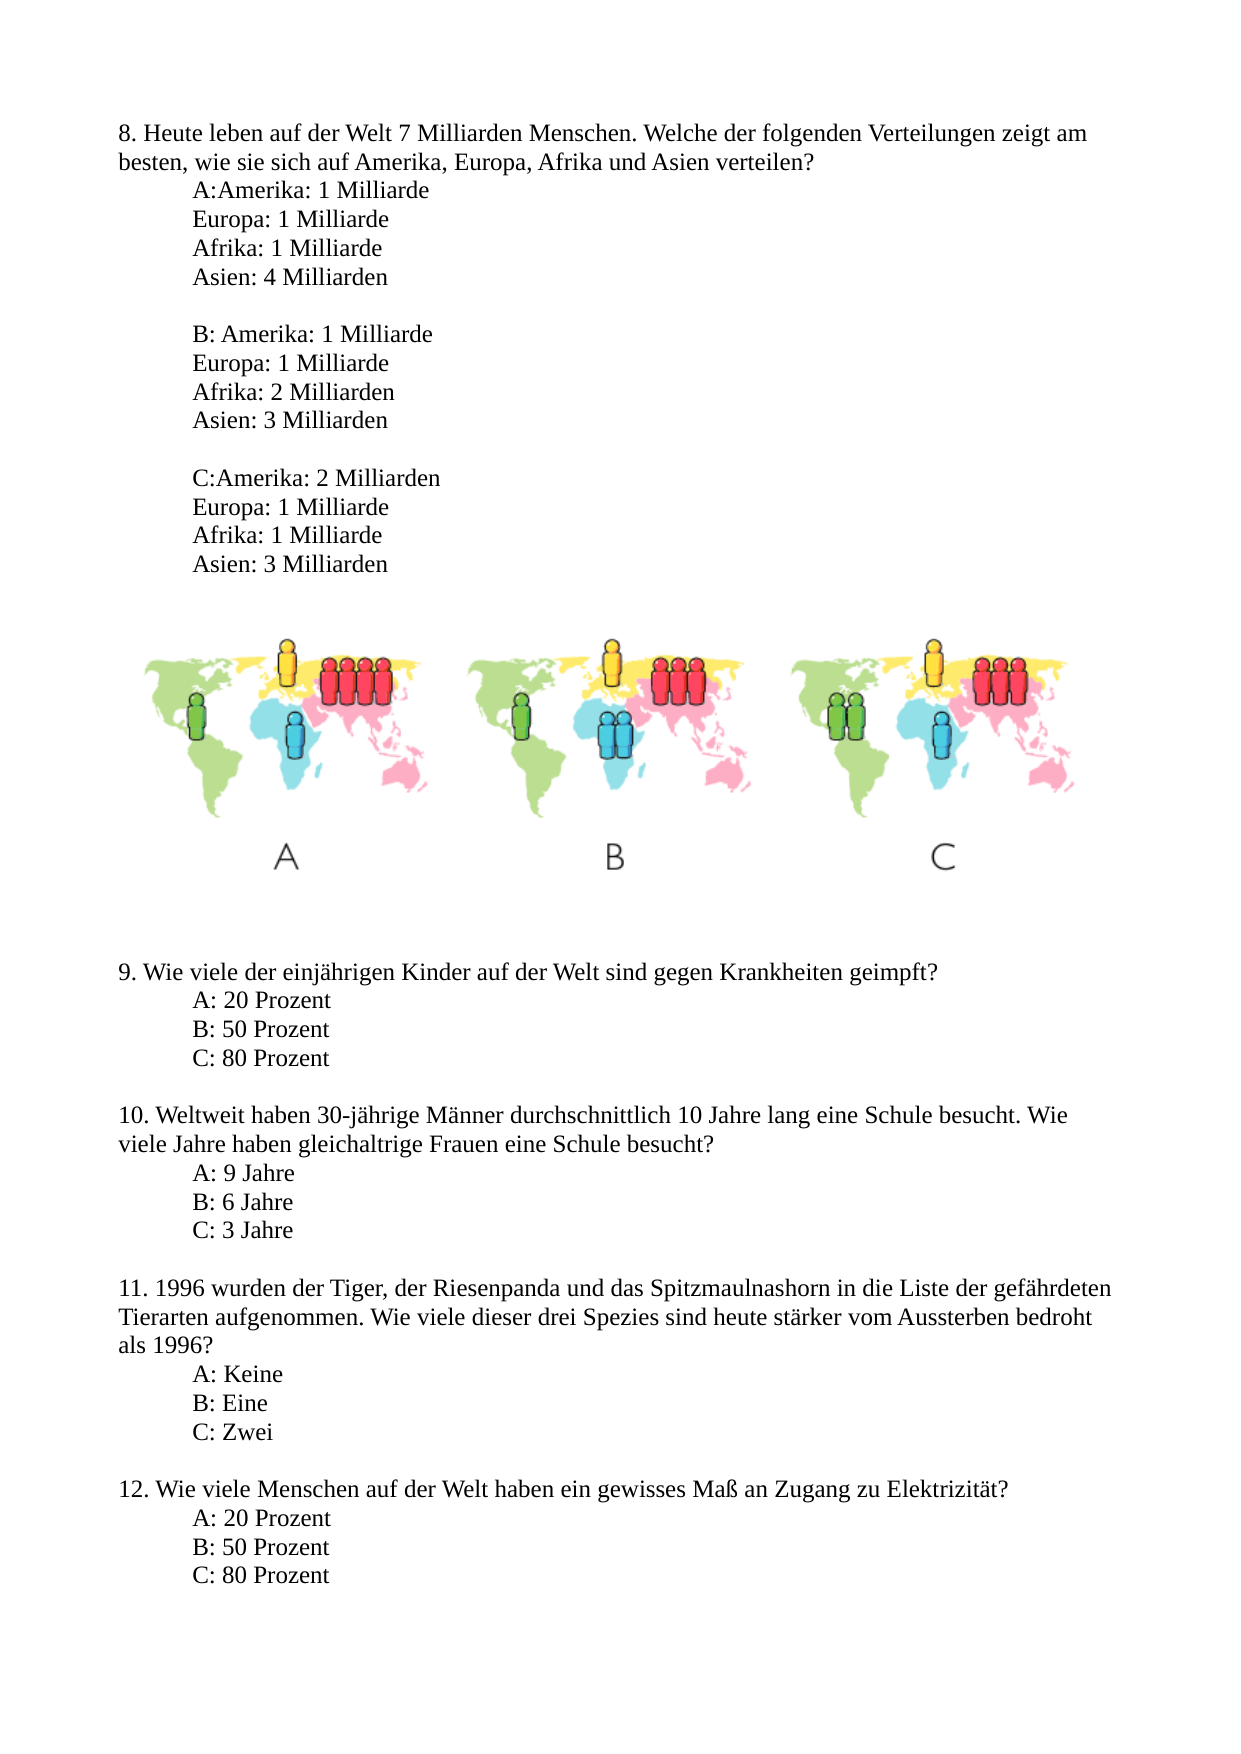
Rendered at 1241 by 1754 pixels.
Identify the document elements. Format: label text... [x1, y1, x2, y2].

text B: 50 Prozent [118, 1532, 1122, 1561]
text C: Zwei [118, 1417, 1122, 1446]
text A: 9 Jahre [118, 1158, 1122, 1187]
text B: 6 Jahre [118, 1187, 1122, 1216]
text Europa: 1 Milliarde [118, 204, 1122, 233]
text Afrika: 1 Milliarde [118, 521, 1122, 549]
text 11. 1996 wurden der Tiger, der Riesenpanda und das Spitzmaulnashorn in die Liste der gefährdeten Tierarten aufgenommen. Wie viele dieser drei Spezies sind heute stärker vom Aussterben bedroht als 1996? [118, 1273, 1122, 1359]
text A: 20 Prozent [118, 1503, 1122, 1532]
text B: Eine [118, 1388, 1122, 1417]
text Afrika: 2 Milliarden [118, 377, 1122, 406]
text 9. Wie viele der einjährigen Kinder auf der Welt sind gegen Krankheiten geimpft? [118, 957, 1122, 986]
text 12. Wie viele Menschen auf der Welt haben ein gewisses Maß an Zugang zu Elektrizität? [118, 1474, 1122, 1503]
text B: Amerika: 1 Milliarde [118, 319, 1122, 348]
text Asien: 3 Milliarden [118, 549, 1122, 578]
text Asien: 4 Milliarden [118, 262, 1122, 291]
picture [118, 635, 1123, 900]
text Europa: 1 Milliarde [118, 492, 1122, 521]
text C:Amerika: 2 Milliarden [118, 463, 1122, 492]
text A: 20 Prozent [118, 986, 1122, 1014]
text A:Amerika: 1 Milliarde [118, 176, 1122, 204]
text B: 50 Prozent [118, 1014, 1122, 1043]
text Asien: 3 Milliarden [118, 406, 1122, 434]
text C: 80 Prozent [118, 1043, 1122, 1072]
text Afrika: 1 Milliarde [118, 233, 1122, 262]
text 10. Weltweit haben 30-jährige Männer durchschnittlich 10 Jahre lang eine Schule besucht. Wie viele Jahre haben gleichaltrige Frauen eine Schule besucht? [118, 1101, 1122, 1158]
text Europa: 1 Milliarde [118, 348, 1122, 377]
text A: Keine [118, 1359, 1122, 1388]
text C: 80 Prozent [118, 1561, 1122, 1589]
text C: 3 Jahre [118, 1216, 1122, 1244]
text 8. Heute leben auf der Welt 7 Milliarden Menschen. Welche der folgenden Verteilungen zeigt am besten, wie sie sich auf Amerika, Europa, Afrika und Asien verteilen? [118, 118, 1122, 176]
